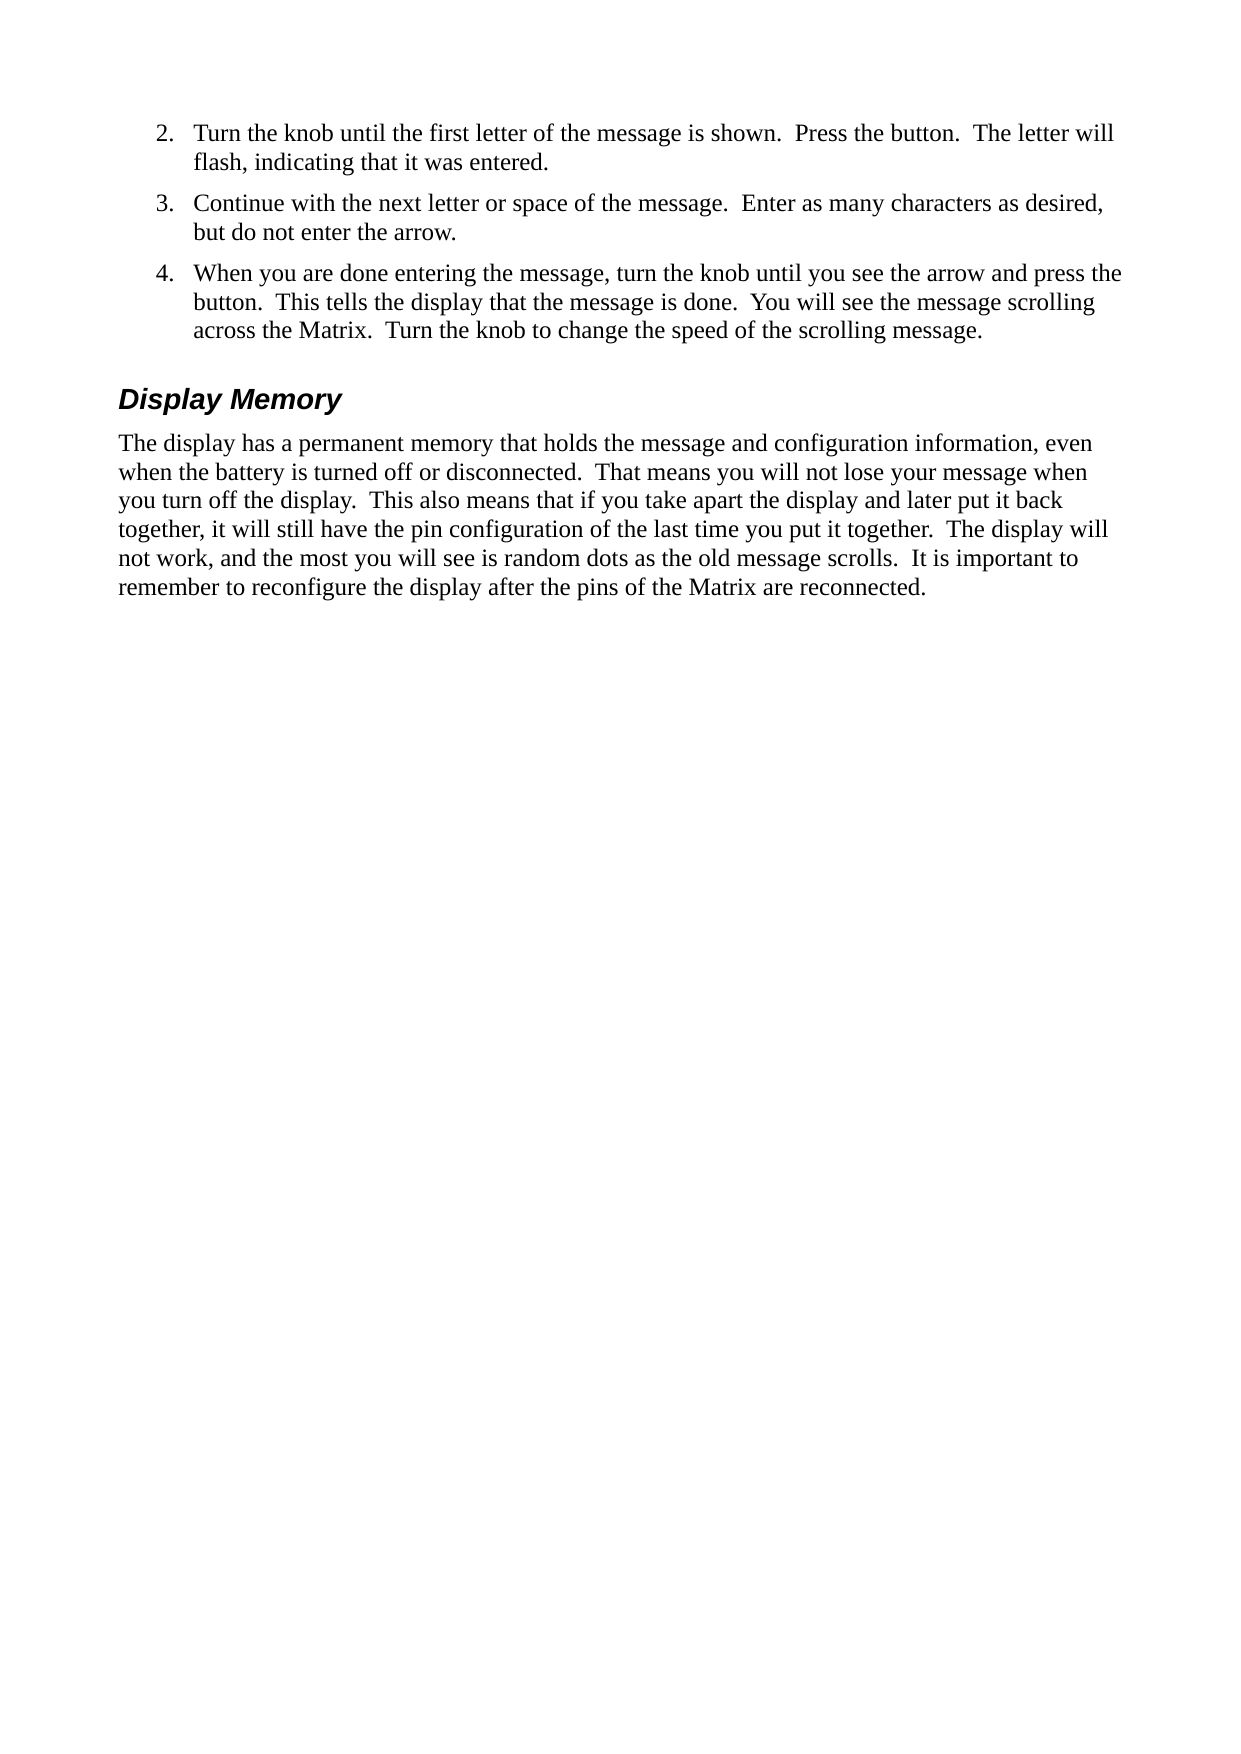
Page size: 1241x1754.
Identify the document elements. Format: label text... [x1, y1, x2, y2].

subtitle Display Memory [118, 382, 1122, 415]
list Continue with the next letter or space of the message. Enter as many characters as desired, but do not enter the arrow. [156, 188, 1122, 246]
list Turn the knob until the first letter of the message is shown. Press the button. The letter will flash, indicating that it was entered. [156, 118, 1122, 176]
text The display has a permanent memory that holds the message and configuration information, even when the battery is turned off or disconnected. That means you will not lose your message when you turn off the display. This also means that if you take apart the display and later put it back together, it will still have the pin configuration of the last time you put it together. The display will not work, and the most you will see is random dots as the old message scrolls. It is important to remember to reconfigure the display after the pins of the Matrix are reconnected. [118, 428, 1122, 600]
list When you are done entering the message, turn the knob until you see the arrow and press the button. This tells the display that the message is done. You will see the message scrolling across the Matrix. Turn the knob to change the speed of the scrolling message. [156, 258, 1122, 344]
